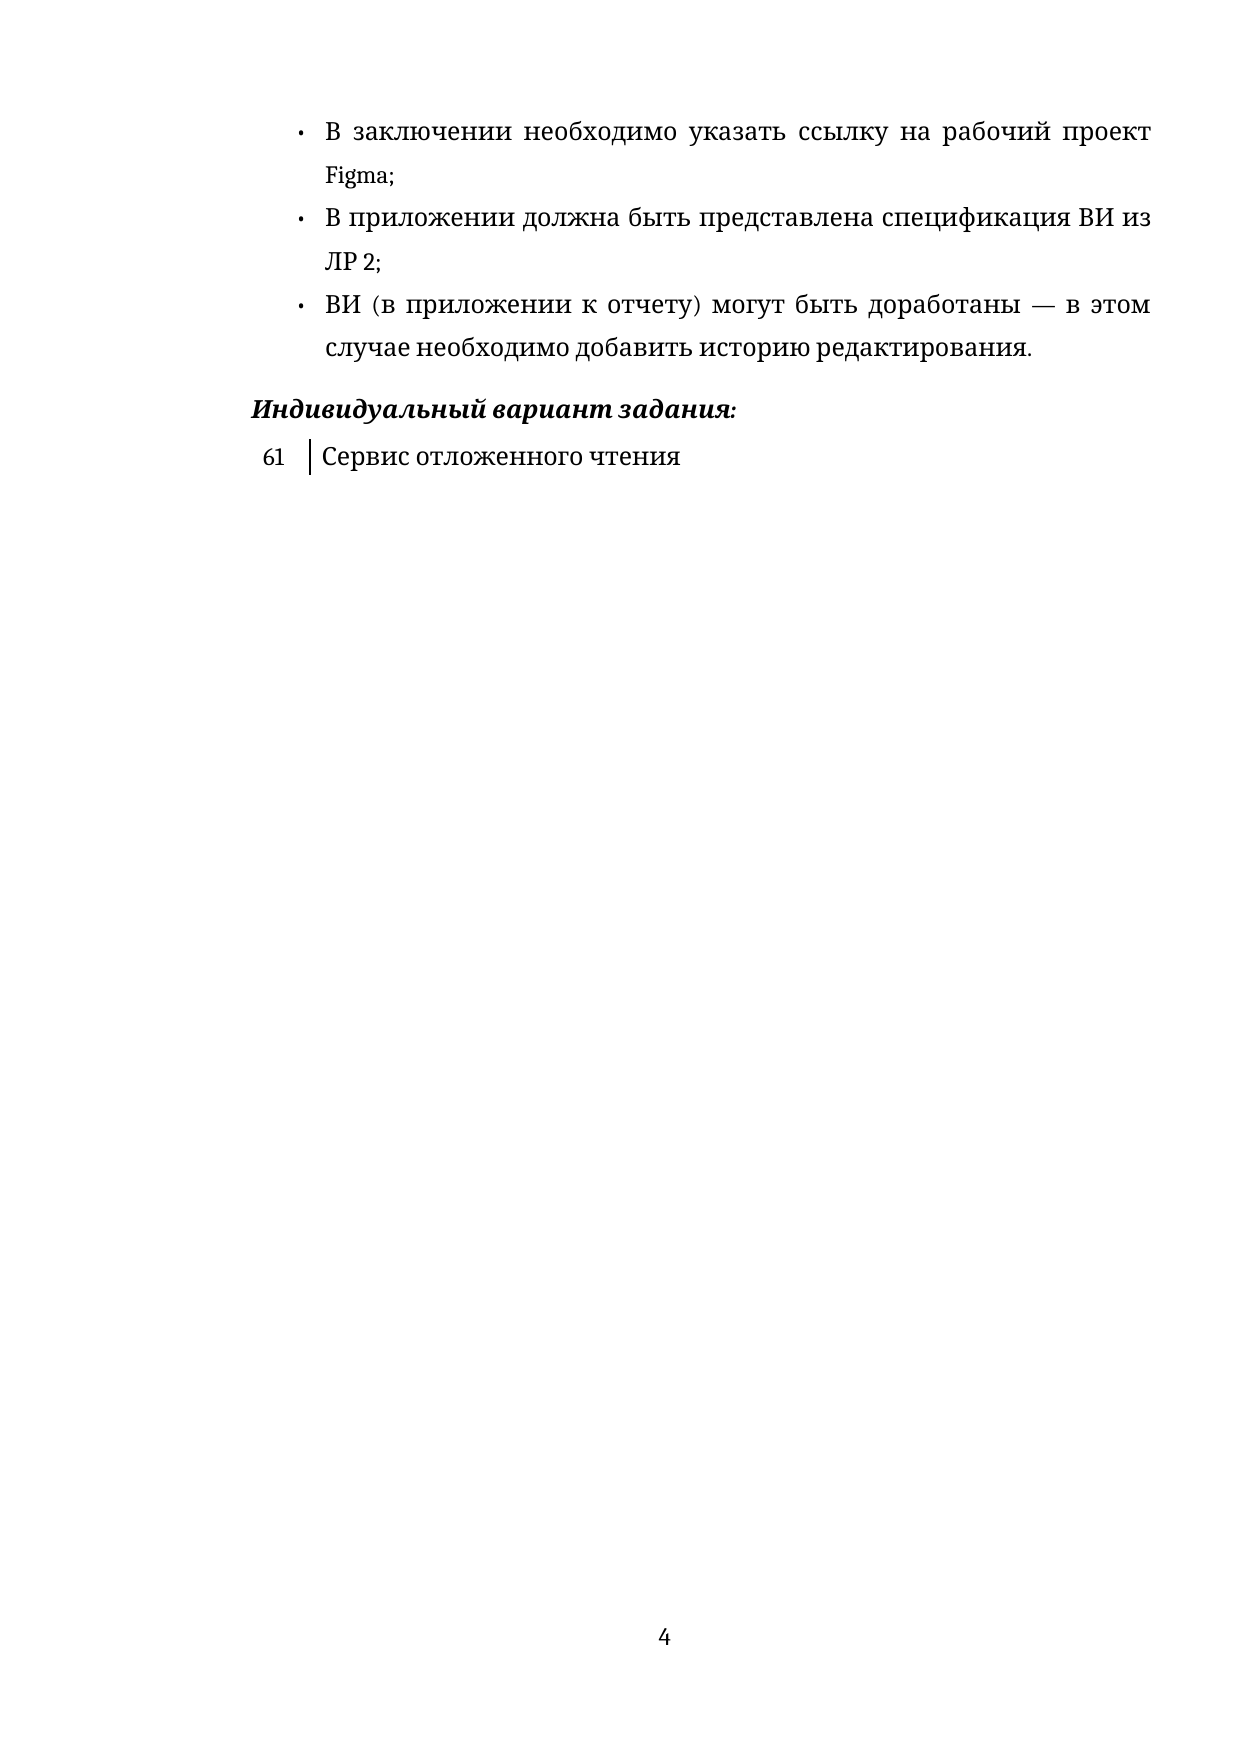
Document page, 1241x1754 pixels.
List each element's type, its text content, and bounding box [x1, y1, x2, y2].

table_header 61 [236, 439, 309, 474]
text Индивидуальный вариант задания: [177, 396, 1152, 425]
list В приложении должна быть представлена спецификация ВИ из ЛР 2; [295, 204, 1152, 276]
list В заключении необходимо указать ссылку на рабочий проект Figma; [295, 118, 1152, 190]
table_header Сервис отложенного чтения [311, 439, 1152, 474]
list ВИ (в приложении к отчету) могут быть доработаны — в этом случае необходимо добавить историю редактирования. [295, 291, 1152, 362]
